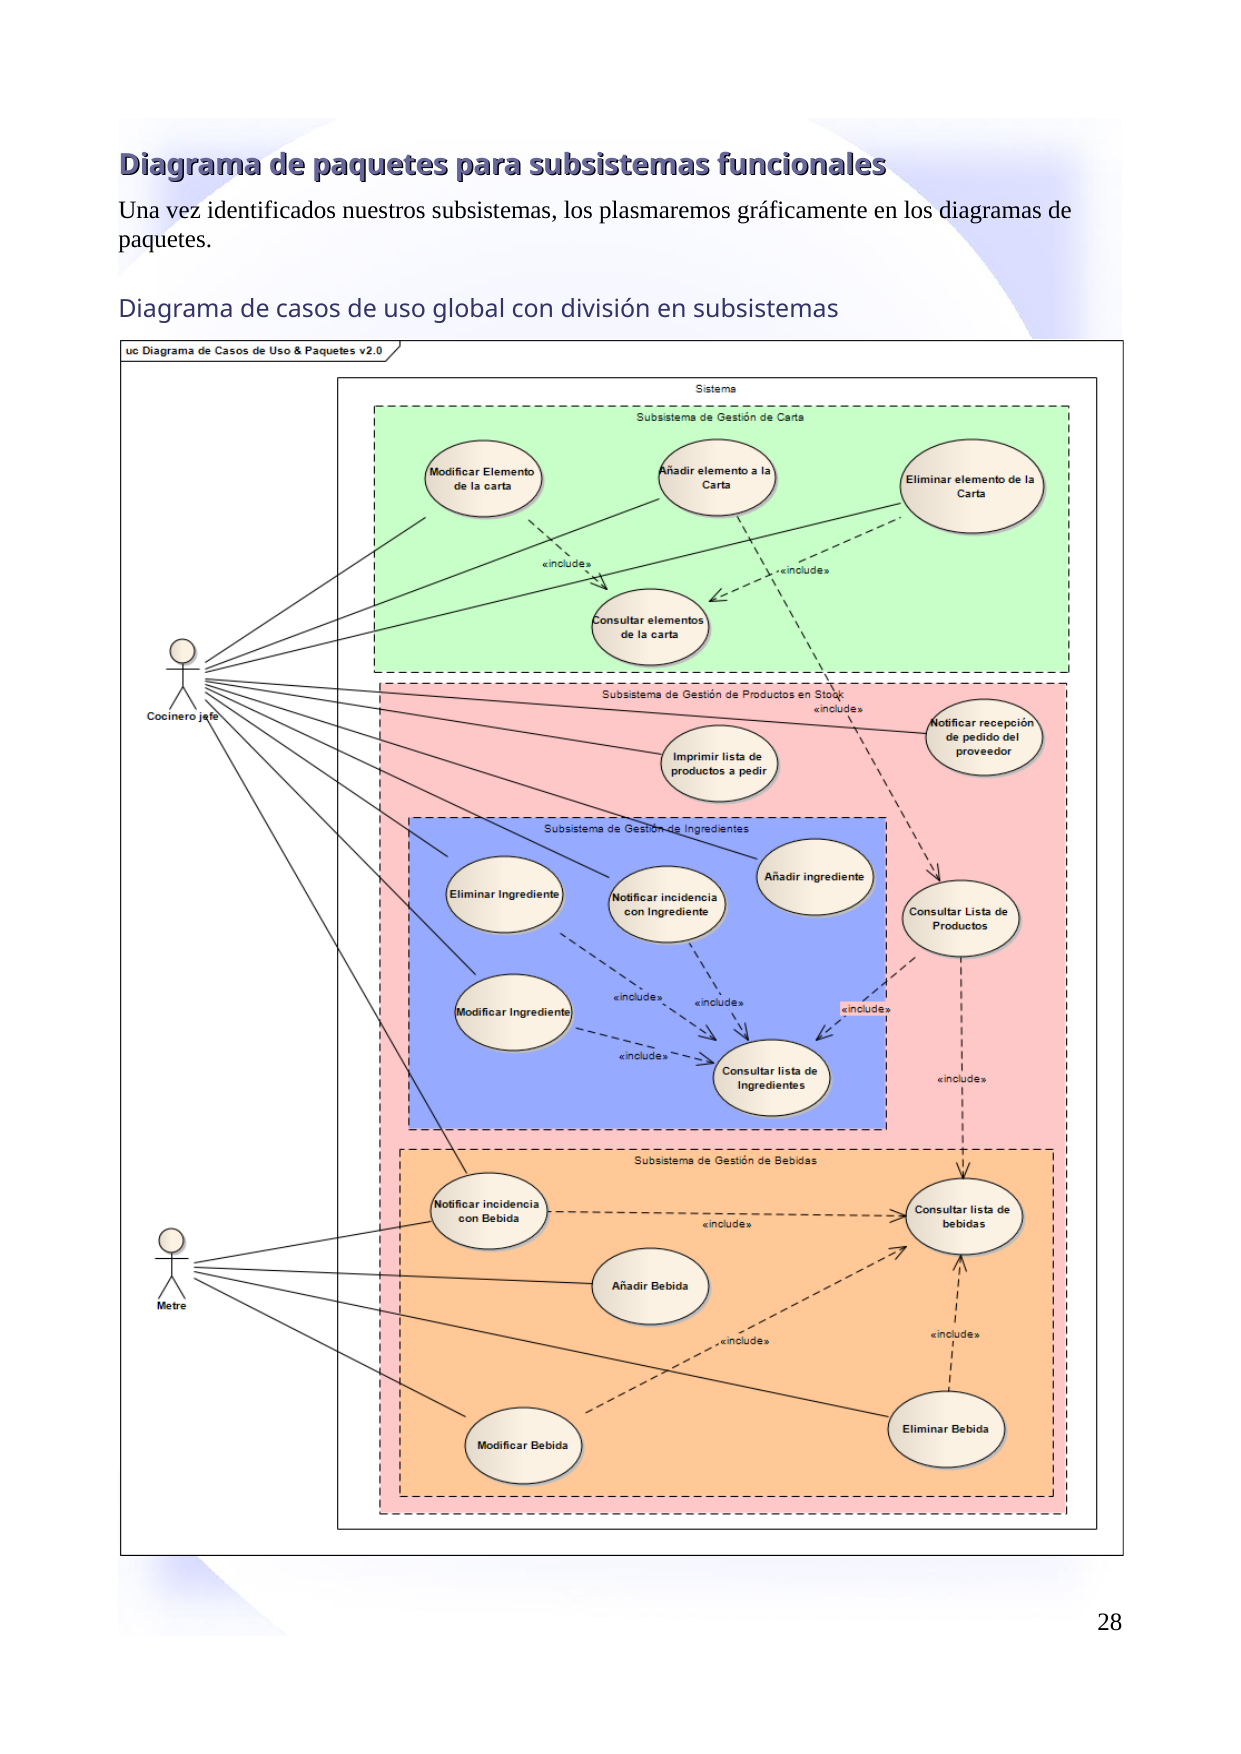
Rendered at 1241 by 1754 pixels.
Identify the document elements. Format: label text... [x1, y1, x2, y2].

picture [118, 183, 1122, 195]
subtitle Diagrama de casos de uso global con división en subsistemas [118, 290, 1122, 324]
picture [118, 324, 1124, 1636]
picture [118, 118, 1122, 143]
text Una vez identificados nuestros subsistemas, los plasmaremos gráficamente en los diagramas de paquetes. [118, 195, 1122, 253]
picture [118, 253, 1122, 290]
subtitle Diagrama de paquetes para subsistemas funcionales [118, 143, 1122, 183]
